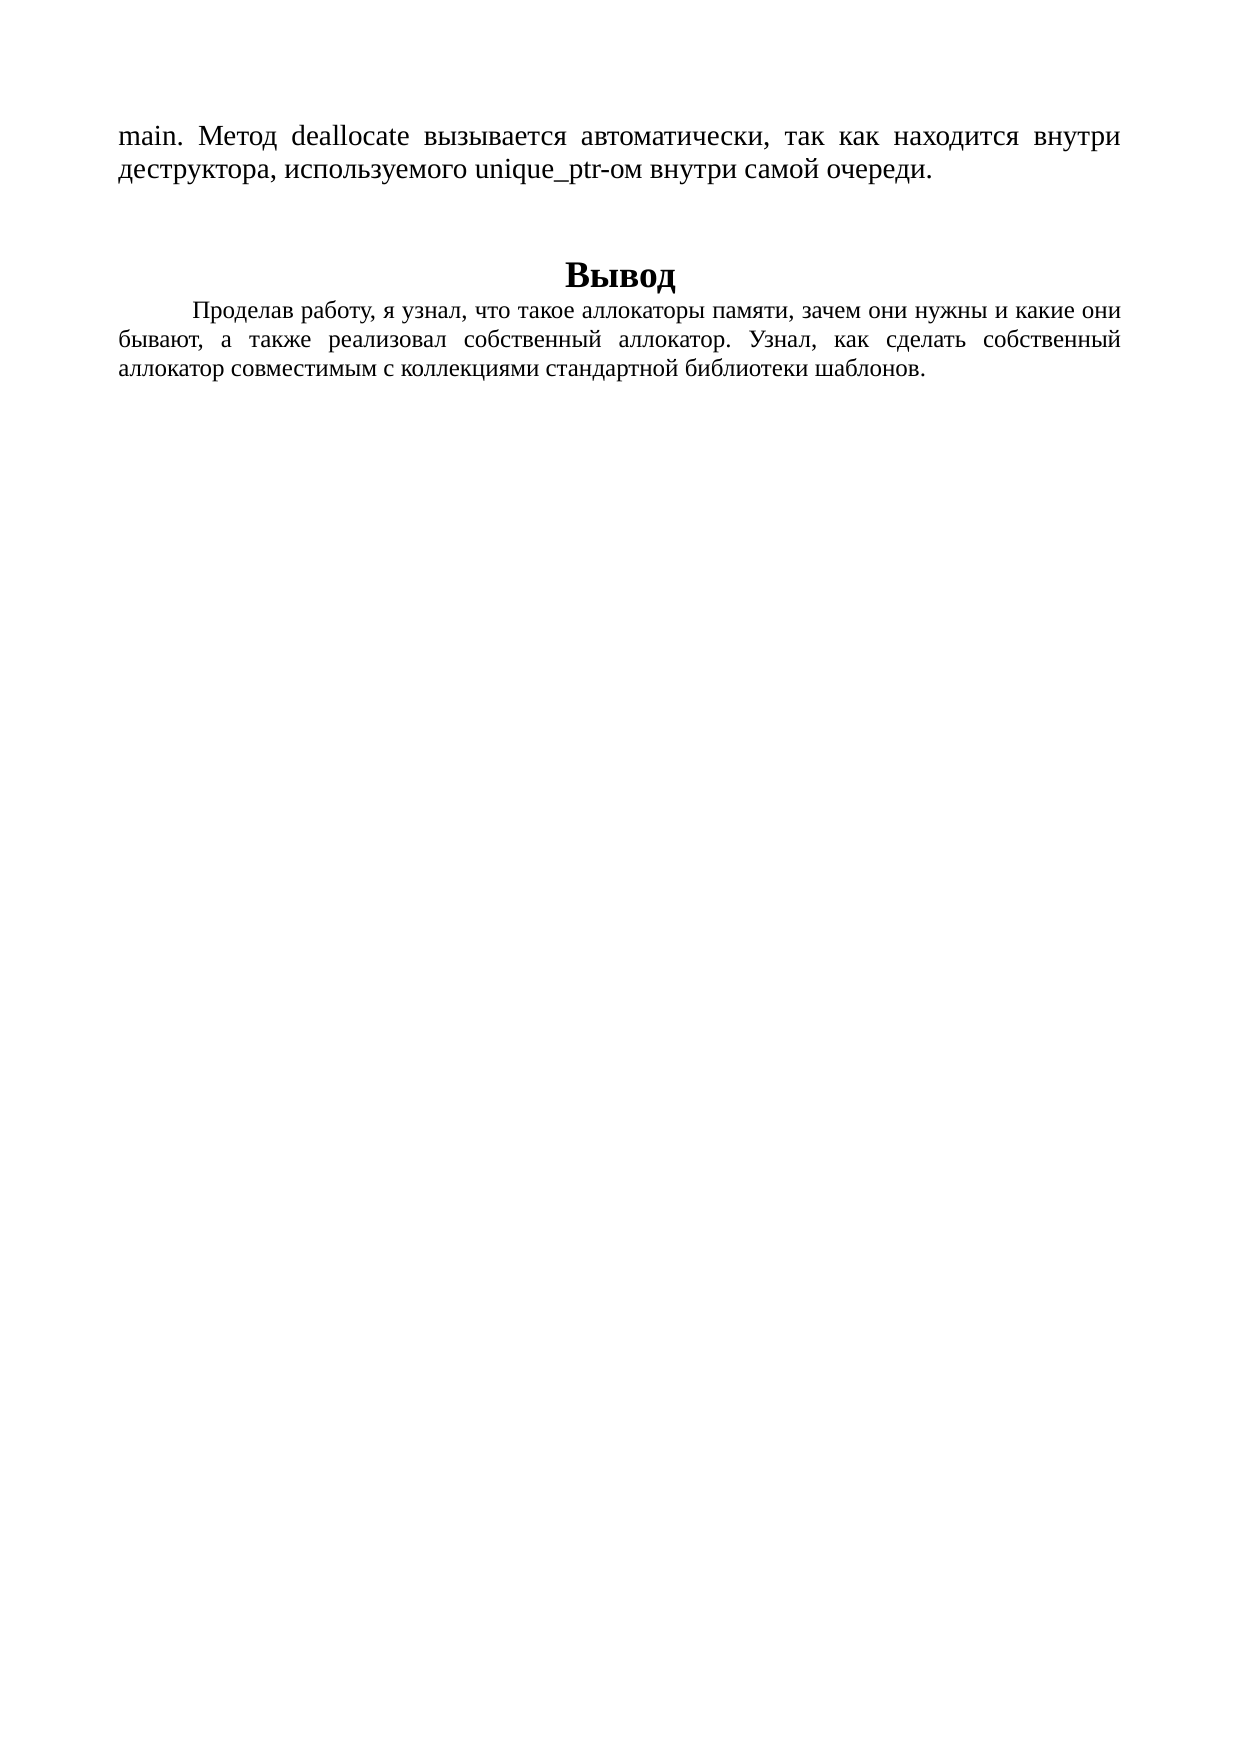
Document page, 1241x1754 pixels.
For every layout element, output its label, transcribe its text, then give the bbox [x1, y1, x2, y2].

text Проделав работу, я узнал, что такое аллокаторы памяти, зачем они нужны и какие они бывают, а также реализовал собственный аллокатор. Узнал, как сделать собственный аллокатор совместимым с коллекциями стандартной библиотеки шаблонов. [118, 295, 1122, 382]
text main. Метод deallocate вызывается автоматически, так как находится внутри деструктора, используемого unique_ptr-ом внутри самой очереди. [118, 118, 1122, 185]
text Вывод [118, 252, 1122, 295]
